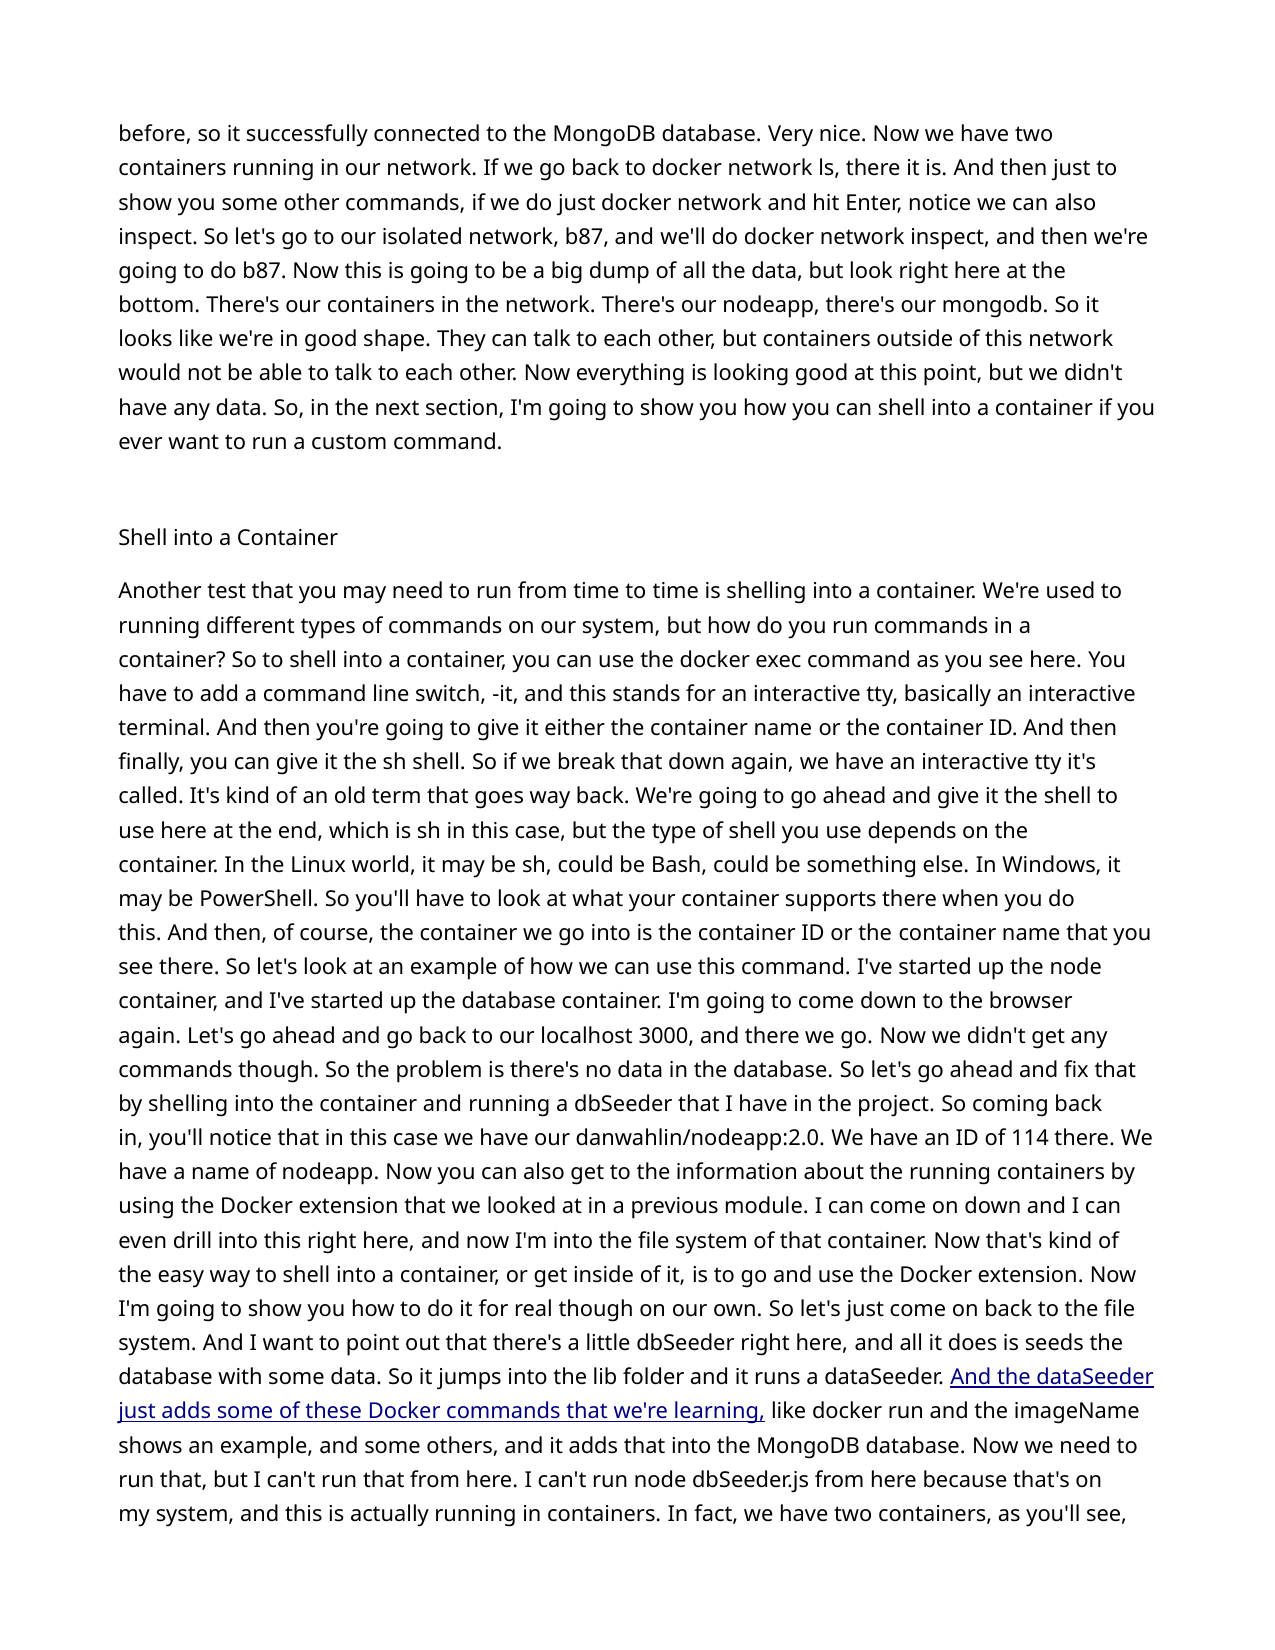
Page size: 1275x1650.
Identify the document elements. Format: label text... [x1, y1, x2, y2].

text before, so it successfully connected to the MongoDB database. Very nice. Now we have two containers running in our network. If we go back to docker network ls, there it is. And then just to show you some other commands, if we do just docker network and hit Enter, notice we can also inspect. So let's go to our isolated network, b87, and we'll do docker network inspect, and then we're going to do b87. Now this is going to be a big dump of all the data, but look right here at the bottom. There's our containers in the network. There's our nodeapp, there's our mongodb. So it looks like we're in good shape. They can talk to each other, but containers outside of this network would not be able to talk to each other. Now everything is looking good at this point, but we didn't have any data. So, in the next section, I'm going to show you how you can shell into a container if you ever want to run a custom command. [118, 118, 1157, 455]
subtitle Shell into a Container [118, 522, 1157, 552]
text Another test that you may need to run from time to time is shelling into a container. We're used to running different types of commands on our system, but how do you run commands in a container? So to shell into a container, you can use the docker exec command as you see here. You have to add a command line switch, ‑it, and this stands for an interactive tty, basically an interactive terminal. And then you're going to give it either the container name or the container ID. And then finally, you can give it the sh shell. So if we break that down again, we have an interactive tty it's called. It's kind of an old term that goes way back. We're going to go ahead and give it the shell to use here at the end, which is sh in this case, but the type of shell you use depends on the container. In the Linux world, it may be sh, could be Bash, could be something else. In Windows, it may be PowerShell. So you'll have to look at what your container supports there when you do this. And then, of course, the container we go into is the container ID or the container name that you see there. So let's look at an example of how we can use this command. I've started up the node container, and I've started up the database container. I'm going to come down to the browser again. Let's go ahead and go back to our localhost 3000, and there we go. Now we didn't get any commands though. So the problem is there's no data in the database. So let's go ahead and fix that by shelling into the container and running a dbSeeder that I have in the project. So coming back in, you'll notice that in this case we have our danwahlin/nodeapp:2.0. We have an ID of 114 there. We have a name of nodeapp. Now you can also get to the information about the running containers by using the Docker extension that we looked at in a previous module. I can come on down and I can even drill into this right here, and now I'm into the file system of that container. Now that's kind of the easy way to shell into a container, or get inside of it, is to go and use the Docker extension. Now I'm going to show you how to do it for real though on our own. So let's just come on back to the file system. And I want to point out that there's a little dbSeeder right here, and all it does is seeds the database with some data. So it jumps into the lib folder and it runs a dataSeeder. And the dataSeeder just adds some of these Docker commands that we're learning, like docker run and the imageName shows an example, and some others, and it adds that into the MongoDB database. Now we need to run that, but I can't run that from here. I can't run node dbSeeder.js from here because that's on my system, and this is actually running in containers. In fact, we have two containers, as you'll see, [118, 576, 1157, 1528]
